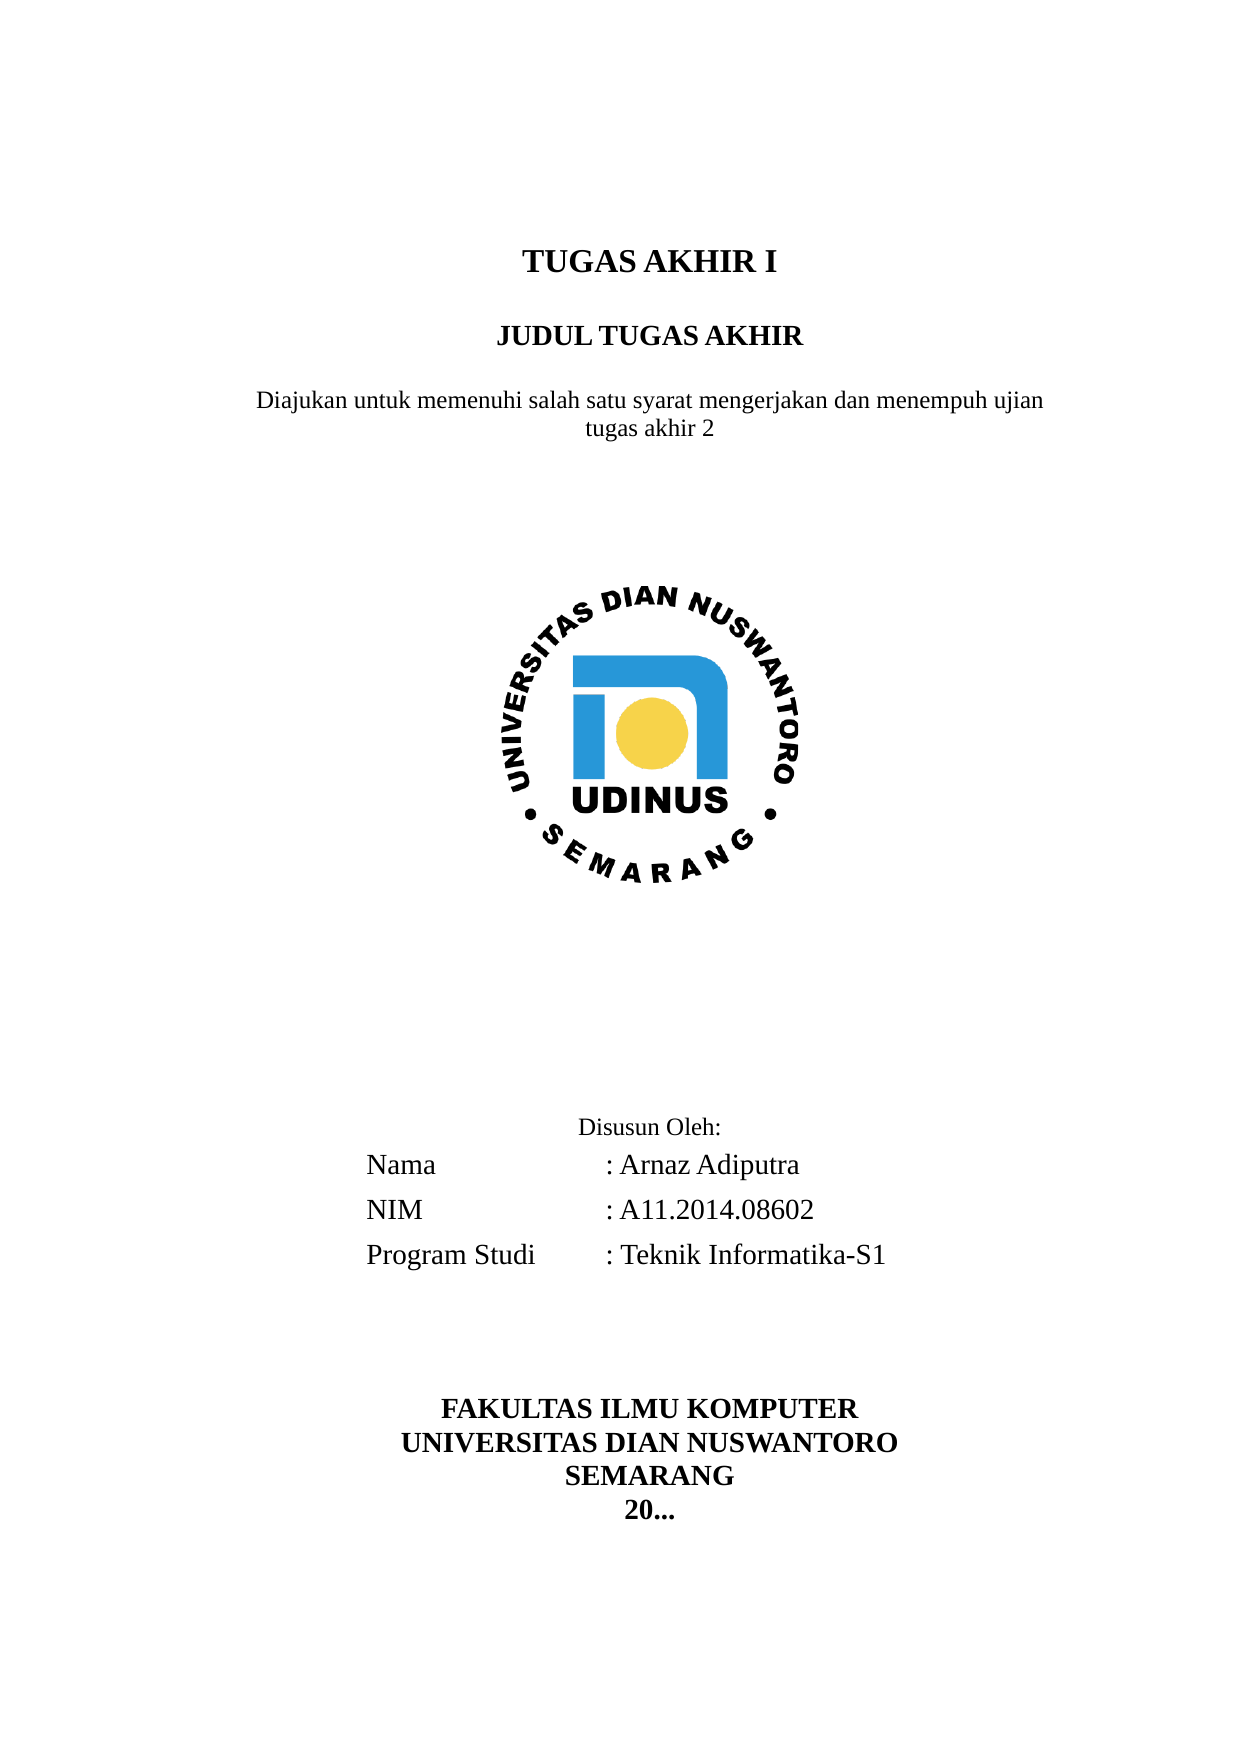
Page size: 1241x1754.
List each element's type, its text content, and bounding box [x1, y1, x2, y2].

text JUDUL TUGAS AKHIR [236, 318, 1063, 351]
text Disusun Oleh: [236, 1112, 1063, 1141]
picture [501, 586, 799, 883]
text HALAMAN JUDUL [236, 236, 1063, 241]
table_cell Program Studi [361, 1231, 599, 1276]
text 20... [236, 1492, 1063, 1525]
text SEMARANG [236, 1458, 1063, 1492]
text FAKULTAS ILMU KOMPUTER [236, 1391, 1063, 1425]
table_cell : Teknik Informatika-S1 [600, 1231, 939, 1276]
text TUGAS AKHIR I [236, 241, 1063, 279]
table_header : Arnaz Adiputra [600, 1141, 939, 1186]
text UNIVERSITAS DIAN NUSWANTORO [236, 1425, 1063, 1458]
table_cell : A11.2014.08602 [600, 1186, 939, 1231]
text Diajukan untuk memenuhi salah satu syarat mengerjakan dan menempuh ujian tugas akhir 2 [236, 385, 1063, 442]
table_cell NIM [361, 1186, 599, 1231]
table_header Nama [361, 1141, 599, 1186]
